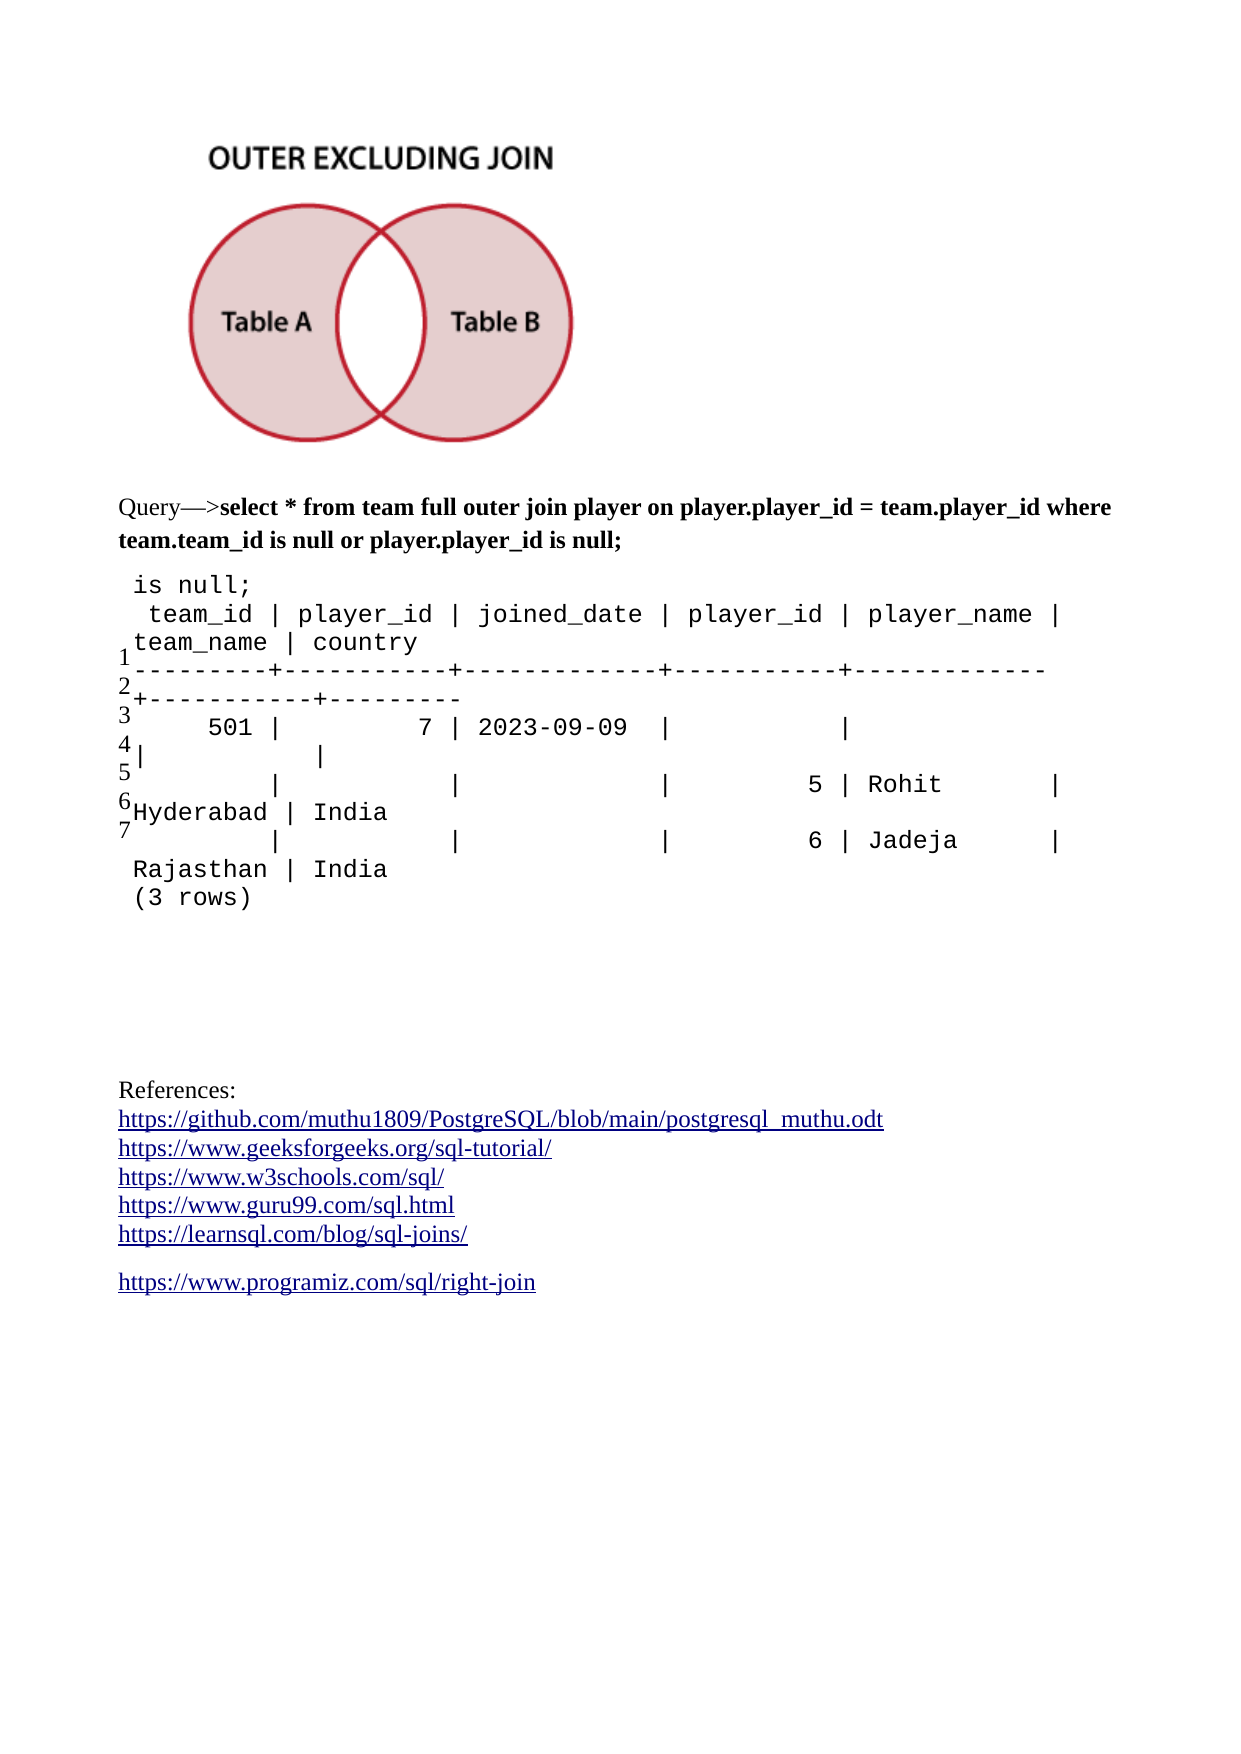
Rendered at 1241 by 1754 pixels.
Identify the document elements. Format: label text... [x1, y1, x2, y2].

text Query—>select * from team full outer join player on player.player_id = team.player_id where team.team_id is null or player.player_id is null; [118, 492, 1122, 554]
text https://www.w3schools.com/sql/ [118, 1162, 1122, 1191]
table_header is null; team_id | player_id | joined_date | player_id | player_name | team_name | country ---------+-----------+-------------+-----------+-------------+-----------+--------- 501 | 7 | 2023-09-09 | | | | | | | 5 | Rohit | Hyderabad | India | | | 6 | Jadeja | Rajasthan | India (3 rows) [133, 573, 1210, 913]
picture [118, 118, 645, 469]
table_header 1 2 3 4 5 6 7 [118, 573, 133, 913]
text https://www.guru99.com/sql.html [118, 1191, 1122, 1219]
text https://learnsql.com/blog/sql-joins/ [118, 1219, 1122, 1248]
text https://github.com/muthu1809/PostgreSQL/blob/main/postgresql_muthu.odt [118, 1104, 1122, 1133]
text https://www.geeksforgeeks.org/sql-tutorial/ [118, 1133, 1122, 1162]
text https://www.programiz.com/sql/right-join [118, 1267, 1122, 1296]
text References: [118, 1076, 1122, 1104]
